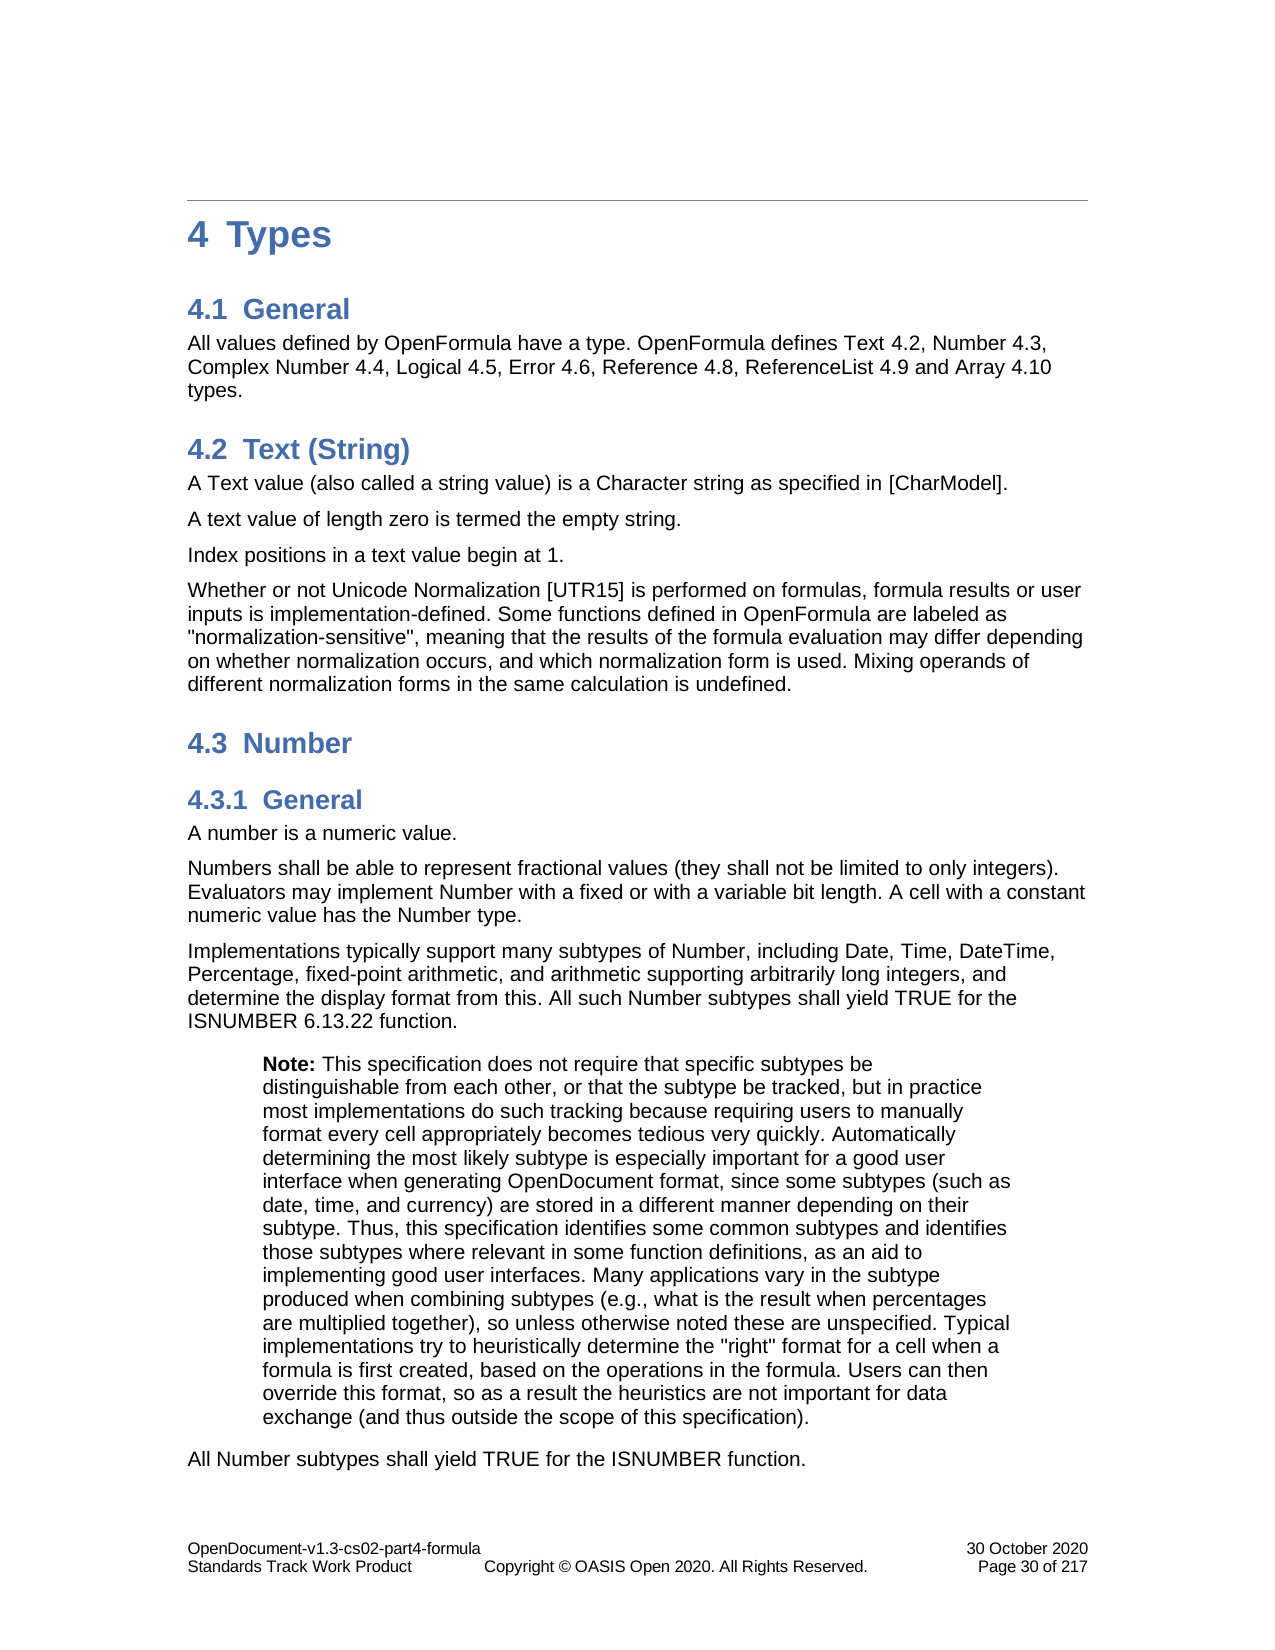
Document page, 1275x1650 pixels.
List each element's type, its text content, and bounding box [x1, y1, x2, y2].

text Whether or not Unicode Normalization [UTR15] is performed on formulas, formula results or user inputs is implementation-defined. Some functions defined in OpenFormula are labeled as "normalization-sensitive", meaning that the results of the formula evaluation may differ depending on whether normalization occurs, and which normalization form is used. Mixing operands of different normalization forms in the same calculation is undefined. [187, 579, 1088, 696]
text Numbers shall be able to represent fractional values (they shall not be limited to only integers). Evaluators may implement Number with a fixed or with a variable bit length. A cell with a constant numeric value has the Number type. [187, 857, 1088, 927]
subtitle Types [187, 201, 1088, 256]
text Index positions in a text value begin at 1. [187, 543, 1088, 567]
text A text value of length zero is termed the empty string. [187, 507, 1088, 531]
text Note: This specification does not require that specific subtypes be distinguishable from each other, or that the subtype be tracked, but in practice most implementations do such tracking because requiring users to manually format every cell appropriately becomes tedious very quickly. Automatically determining the most likely subtype is especially important for a good user interface when generating OpenDocument format, since some subtypes (such as date, time, and currency) are stored in a different manner depending on their subtype. Thus, this specification identifies some common subtypes and identifies those subtypes where relevant in some function definitions, as an aid to implementing good user interfaces. Many applications vary in the subtype produced when combining subtypes (e.g., what is the result when percentages are multiplied together), so unless otherwise noted these are unspecified. Typical implementations try to heuristically determine the "right" format for a cell when a formula is first created, based on the operations in the formula. Users can then override this format, so as a result the heuristics are not important for data exchange (and thus outside the scope of this specification). [262, 1052, 1013, 1429]
text All Number subtypes shall yield TRUE for the ISNUMBER function. [187, 1447, 1088, 1471]
text A Text value (also called a string value) is a Character string as specified in [CharModel]. [187, 472, 1088, 495]
text A number is a numeric value. [187, 821, 1088, 844]
text Implementations typically support many subtypes of Number, including Date, Time, DateTime, Percentage, fixed-point arithmetic, and arithmetic supporting arbitrarily long integers, and determine the display format from this. All such Number subtypes shall yield TRUE for the ISNUMBER 6.13.22 function. [187, 939, 1088, 1033]
subtitle General [187, 785, 1088, 815]
subtitle Number [187, 727, 1088, 760]
text All values defined by OpenFormula have a type. OpenFormula defines Text 4.2, Number 4.3, Complex Number 4.4, Logical 4.5, Error 4.6, Reference 4.8, ReferenceList 4.9 and Array 4.10 types. [187, 332, 1088, 402]
subtitle General [187, 293, 1088, 326]
subtitle Text (String) [187, 433, 1088, 466]
